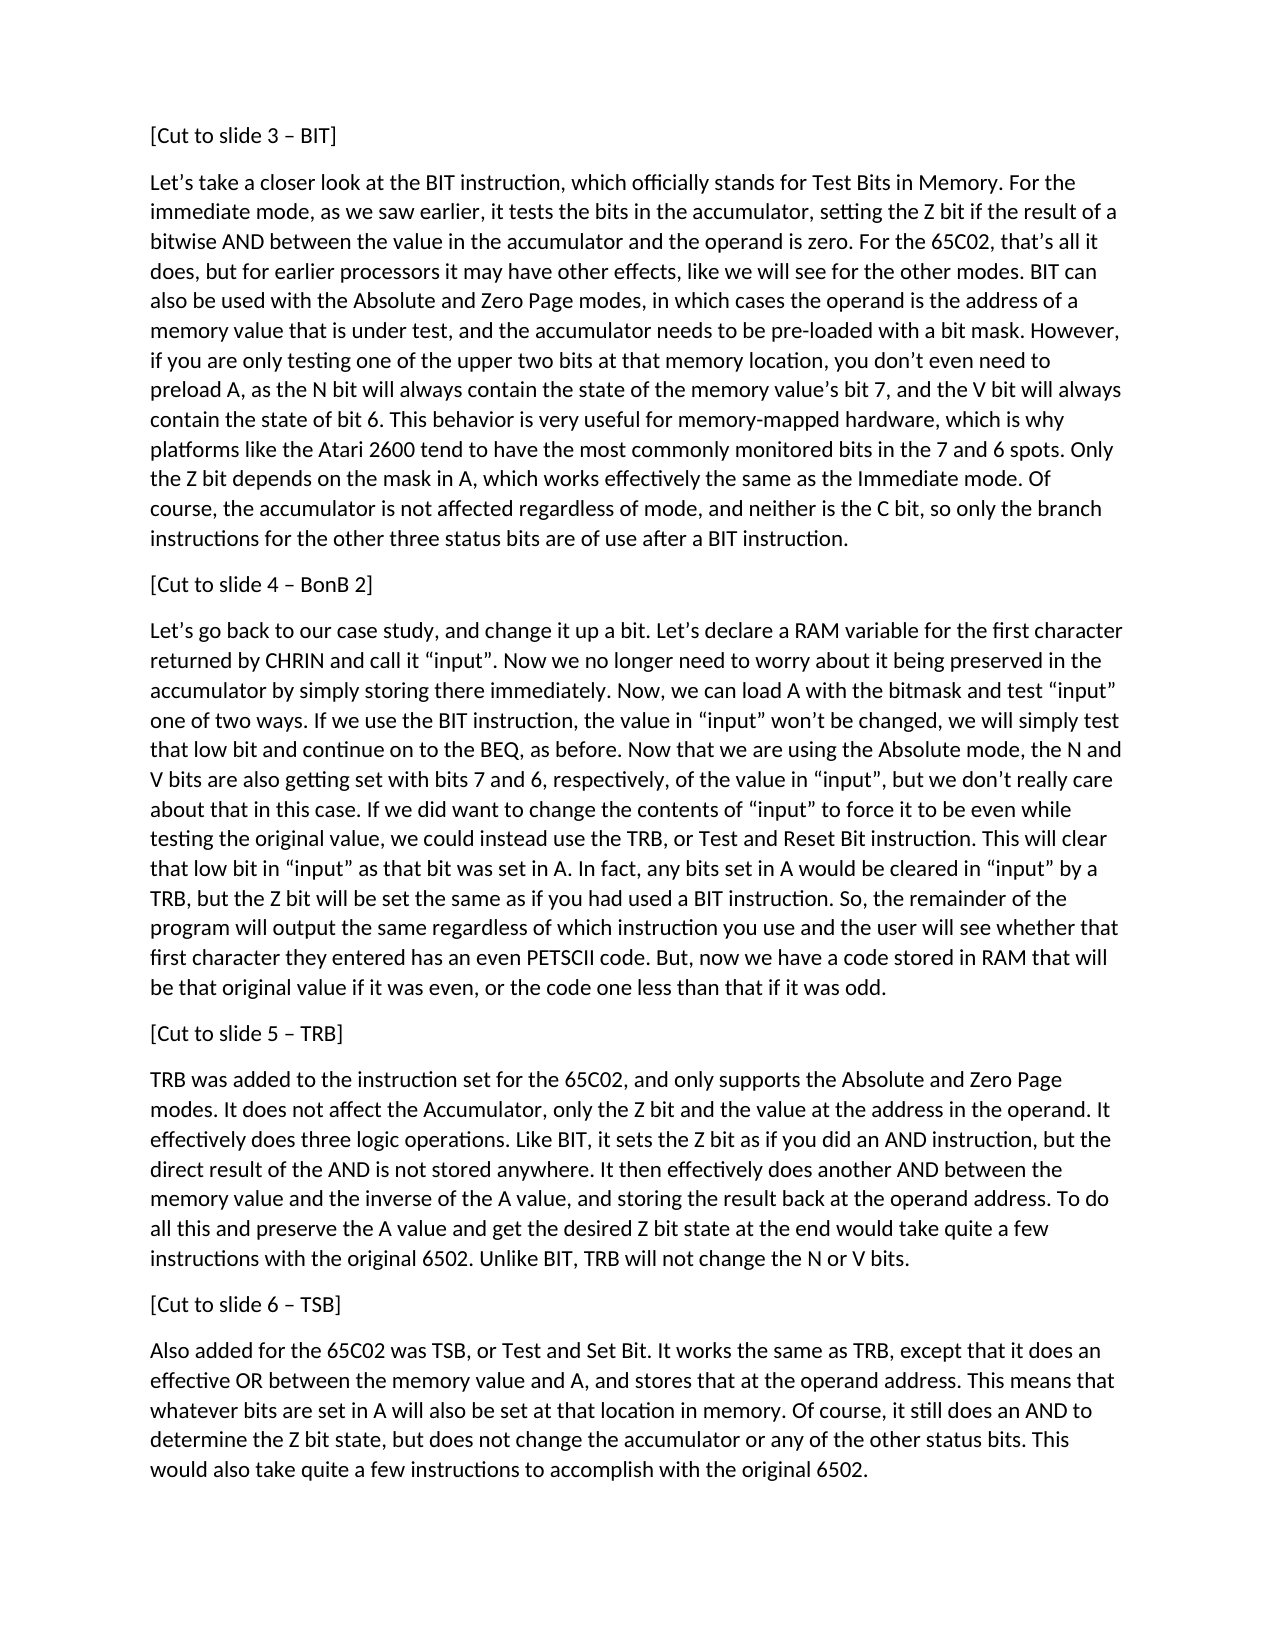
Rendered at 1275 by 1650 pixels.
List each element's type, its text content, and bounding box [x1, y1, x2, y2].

text [Cut to slide 3 – BIT] [150, 121, 1125, 149]
text [Cut to slide 4 – BonB 2] [150, 570, 1125, 598]
text [Cut to slide 6 – TSB] [150, 1290, 1125, 1318]
text Let’s go back to our case study, and change it up a bit. Let’s declare a RAM variable for the first character returned by CHRIN and call it “input”. Now we no longer need to worry about it being preserved in the accumulator by simply storing there immediately. Now, we can load A with the bitmask and test “input” one of two ways. If we use the BIT instruction, the value in “input” won’t be changed, we will simply test that low bit and continue on to the BEQ, as before. Now that we are using the Absolute mode, the N and V bits are also getting set with bits 7 and 6, respectively, of the value in “input”, but we don’t really care about that in this case. If we did want to change the contents of “input” to force it to be even while testing the original value, we could instead use the TRB, or Test and Reset Bit instruction. This will clear that low bit in “input” as that bit was set in A. In fact, any bits set in A would be cleared in “input” by a TRB, but the Z bit will be set the same as if you had used a BIT instruction. So, the remainder of the program will output the same regardless of which instruction you use and the user will see whether that first character they entered has an even PETSCII code. But, now we have a code stored in RAM that will be that original value if it was even, or the code one less than that if it was odd. [150, 617, 1125, 1001]
text Let’s take a closer look at the BIT instruction, which officially stands for Test Bits in Memory. For the immediate mode, as we saw earlier, it tests the bits in the accumulator, setting the Z bit if the result of a bitwise AND between the value in the accumulator and the operand is zero. For the 65C02, that’s all it does, but for earlier processors it may have other effects, like we will see for the other modes. BIT can also be used with the Absolute and Zero Page modes, in which cases the operand is the address of a memory value that is under test, and the accumulator needs to be pre-loaded with a bit mask. However, if you are only testing one of the upper two bits at that memory location, you don’t even need to preload A, as the N bit will always contain the state of the memory value’s bit 7, and the V bit will always contain the state of bit 6. This behavior is very useful for memory-mapped hardware, which is why platforms like the Atari 2600 tend to have the most commonly monitored bits in the 7 and 6 spots. Only the Z bit depends on the mask in A, which works effectively the same as the Immediate mode. Of course, the accumulator is not affected regardless of mode, and neither is the C bit, so only the branch instructions for the other three status bits are of use after a BIT instruction. [150, 168, 1125, 552]
text TRB was added to the instruction set for the 65C02, and only supports the Absolute and Zero Page modes. It does not affect the Accumulator, only the Z bit and the value at the address in the operand. It effectively does three logic operations. Like BIT, it sets the Z bit as if you did an AND instruction, but the direct result of the AND is not stored anywhere. It then effectively does another AND between the memory value and the inverse of the A value, and storing the result back at the operand address. To do all this and preserve the A value and get the desired Z bit state at the end would take quite a few instructions with the original 6502. Unlike BIT, TRB will not change the N or V bits. [150, 1066, 1125, 1272]
text [Cut to slide 5 – TRB] [150, 1019, 1125, 1047]
text Also added for the 65C02 was TSB, or Test and Set Bit. It works the same as TRB, except that it does an effective OR between the memory value and A, and stores that at the operand address. This means that whatever bits are set in A will also be set at that location in memory. Of course, it still does an AND to determine the Z bit state, but does not change the accumulator or any of the other status bits. This would also take quite a few instructions to accomplish with the original 6502. [150, 1336, 1125, 1483]
